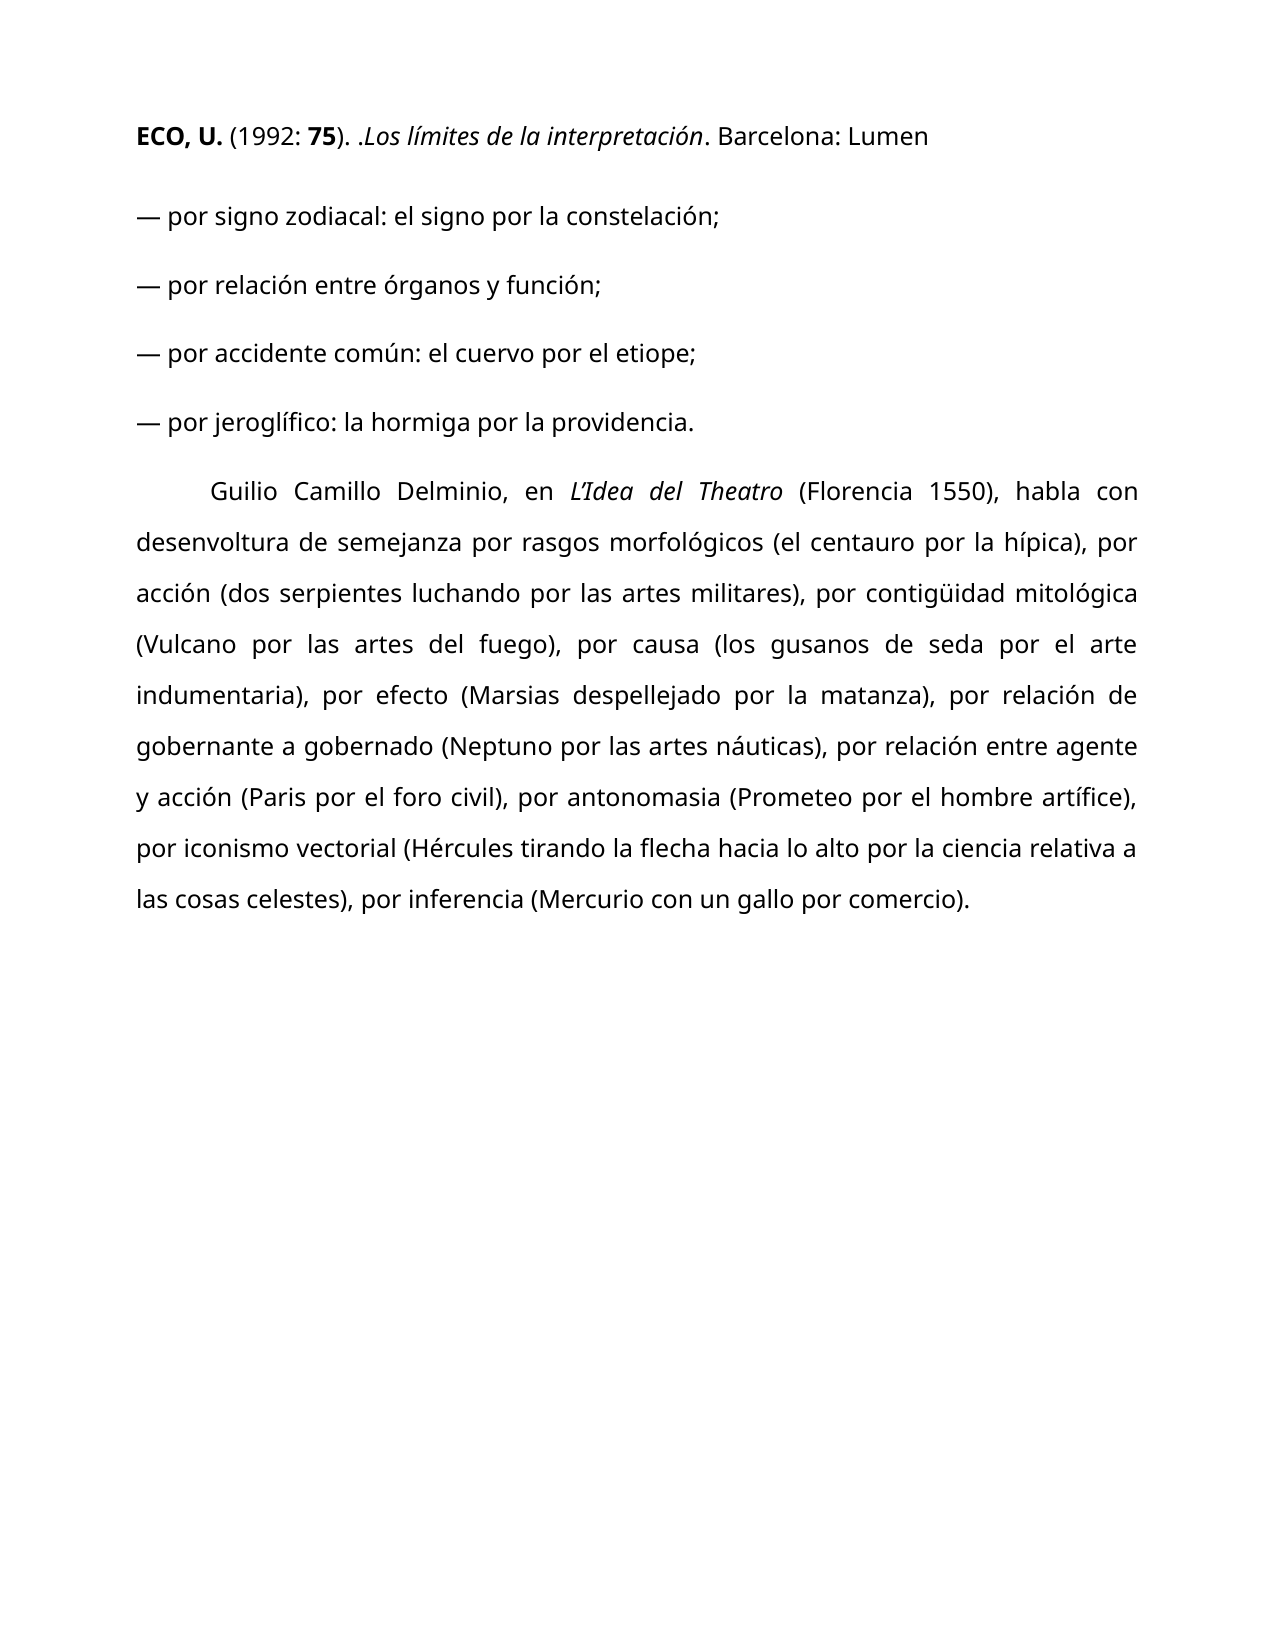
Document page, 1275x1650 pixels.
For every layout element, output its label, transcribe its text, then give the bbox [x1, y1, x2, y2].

text — por accidente común: el cuervo por el etiope; [136, 336, 1139, 370]
text — por signo zodiacal: el signo por la constelación; [136, 199, 1139, 233]
text Guilio Camillo Delminio, en L’Idea del Theatro (Florencia 1550), habla con desenvoltura de semejanza por rasgos morfológicos (el centauro por la hípica), por acción (dos serpientes luchando por las artes militares), por contigüidad mitológica (Vulcano por las artes del fuego), por causa (los gusanos de seda por el arte indumentaria), por efecto (Marsias despellejado por la matanza), por relación de gobernante a gobernado (Neptuno por las artes náuticas), por relación entre agente y acción (Paris por el foro civil), por antonomasia (Prometeo por el hombre artífice), por iconismo vectorial (Hércules tirando la flecha hacia lo alto por la ciencia relativa a las cosas celestes), por inferencia (Mercurio con un gallo por comercio). [136, 473, 1139, 916]
text — por jeroglífico: la hormiga por la providencia. [136, 404, 1139, 439]
text — por relación entre órganos y función; [136, 267, 1139, 301]
text ECO, U. (1992: 75). .Los límites de la interpretación. Barcelona: Lumen [136, 118, 1139, 152]
